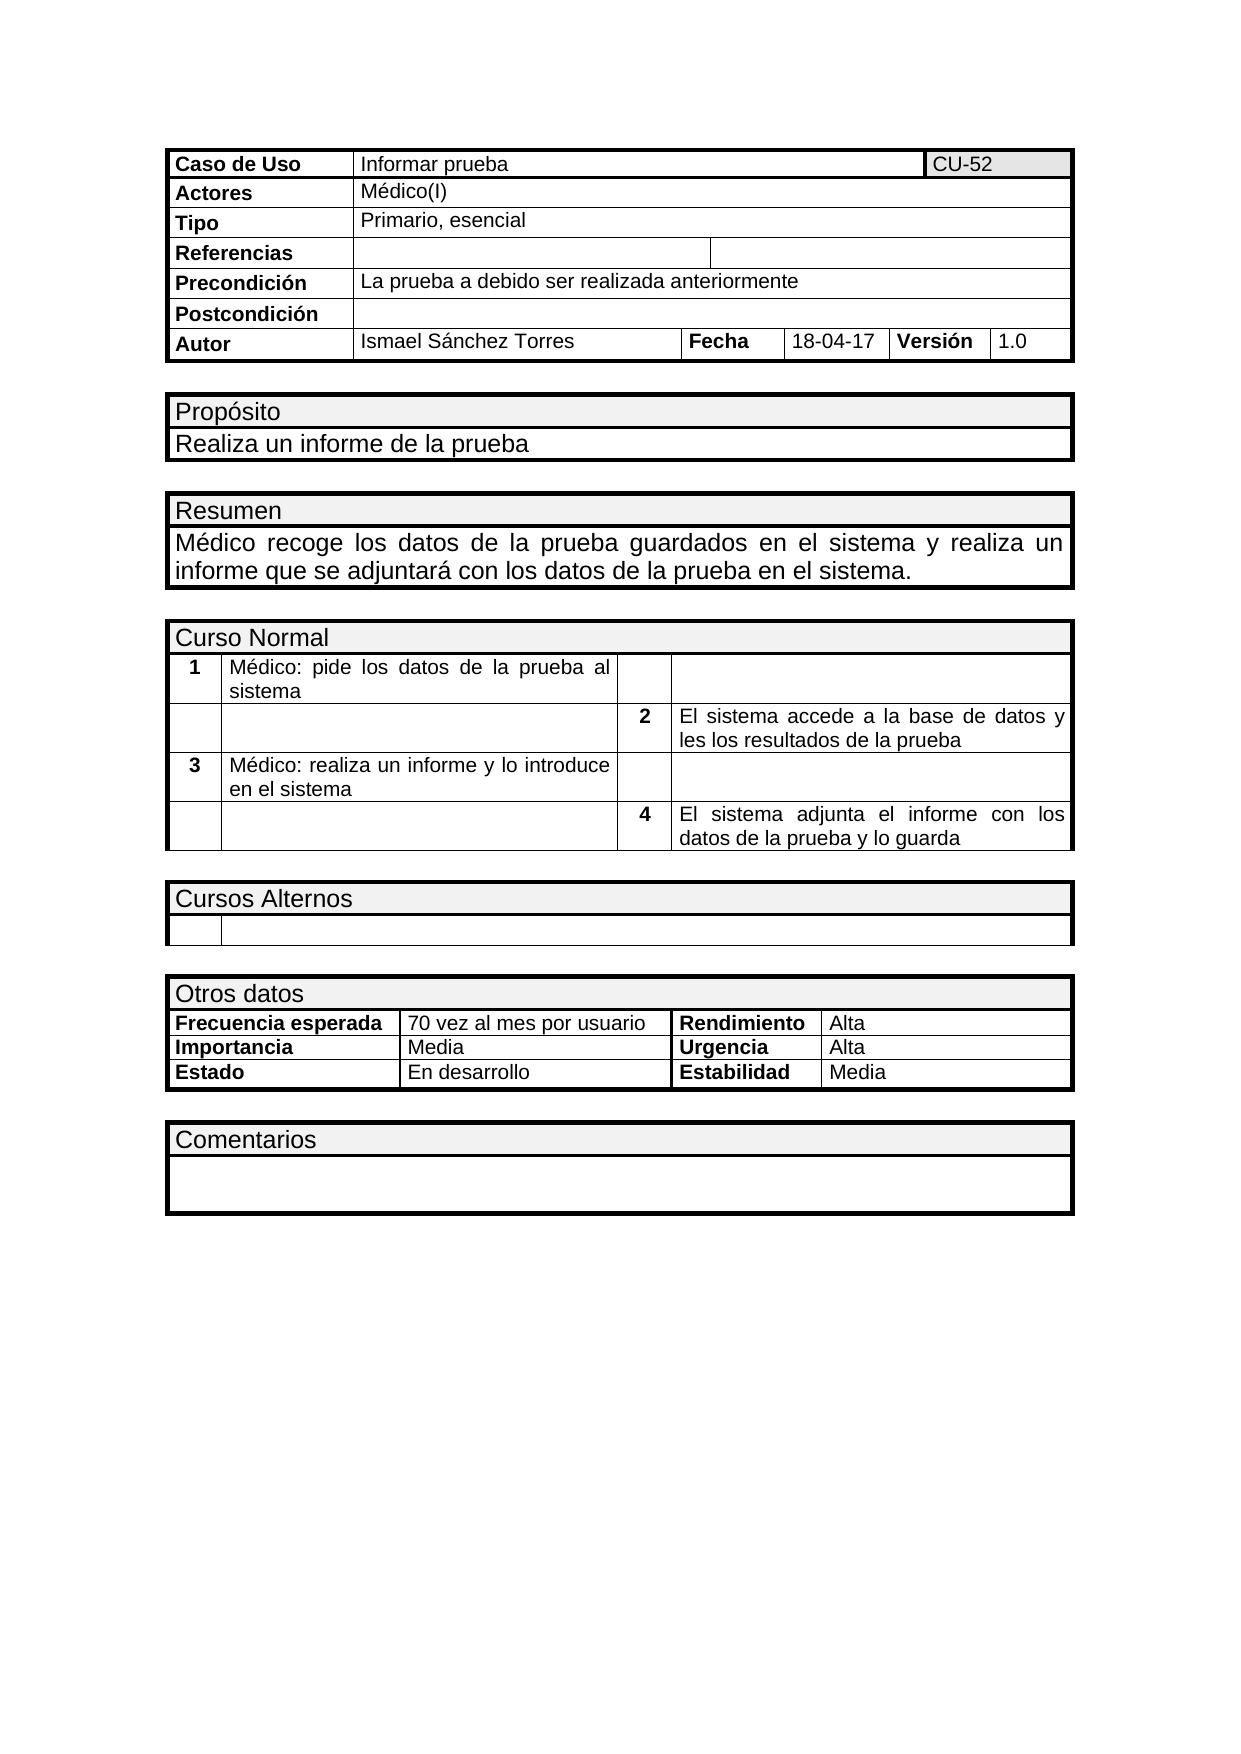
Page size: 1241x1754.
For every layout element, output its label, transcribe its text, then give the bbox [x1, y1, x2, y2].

table_cell Autor [170, 329, 353, 359]
table_cell [222, 704, 617, 752]
table_cell En desarrollo [401, 1060, 670, 1087]
table_cell [618, 753, 671, 801]
table_cell [711, 238, 1070, 267]
table_cell Frecuencia esperada [170, 1011, 399, 1035]
table_cell Médico: realiza un informe y lo introduce en el sistema [222, 753, 617, 801]
table_cell 70 vez al mes por usuario [401, 1011, 670, 1035]
table_cell 4 [618, 802, 671, 850]
table_cell [672, 655, 1070, 703]
table_cell Tipo [170, 208, 353, 237]
table_cell 1 [170, 655, 221, 703]
table_header Propósito [170, 397, 1070, 426]
table_cell Estado [170, 1060, 399, 1087]
table_cell [354, 299, 1070, 328]
table_header Curso Normal [170, 623, 1070, 652]
table_cell [222, 916, 1070, 945]
table_cell [618, 655, 671, 703]
table_cell Médico: pide los datos de la prueba al sistema [222, 655, 617, 703]
table_cell [170, 916, 221, 945]
table_cell 18-04-17 [785, 329, 889, 359]
table_cell [222, 802, 617, 850]
table_cell Fecha [682, 329, 784, 359]
table_cell Alta [822, 1036, 1070, 1059]
table_cell [170, 704, 221, 752]
table_header Cursos Alternos [170, 884, 1070, 913]
table_cell 3 [170, 753, 221, 801]
table_header Otros datos [170, 979, 1070, 1008]
table_cell [672, 753, 1070, 801]
table_cell Actores [170, 179, 353, 207]
table_cell Versión [890, 329, 990, 359]
table_cell Alta [822, 1011, 1070, 1035]
table_cell Médico recoge los datos de la prueba guardados en el sistema y realiza un informe que se adjuntará con los datos de la prueba en el sistema. [170, 528, 1070, 585]
table_cell El sistema adjunta el informe con los datos de la prueba y lo guarda [672, 802, 1070, 850]
table_cell Postcondición [170, 299, 353, 328]
table_cell 2 [618, 704, 671, 752]
table_cell Primario, esencial [354, 208, 1070, 237]
table_cell [170, 802, 221, 850]
table_header Informar prueba [354, 152, 923, 176]
table_cell Rendimiento [673, 1011, 821, 1035]
table_cell Médico(I) [354, 179, 1070, 207]
table_cell El sistema accede a la base de datos y les los resultados de la prueba [672, 704, 1070, 752]
table_cell [354, 238, 710, 267]
table_cell Media [401, 1036, 670, 1059]
table_cell Realiza un informe de la prueba [170, 429, 1070, 457]
table_cell 1.0 [991, 329, 1070, 359]
table_cell Precondición [170, 269, 353, 298]
table_header Comentarios [170, 1125, 1070, 1154]
table_cell Ismael Sánchez Torres [354, 329, 681, 359]
table_cell Urgencia [673, 1036, 821, 1059]
table_cell Importancia [170, 1036, 399, 1059]
table_header CU-52 [927, 152, 1070, 176]
table_cell Media [822, 1060, 1070, 1087]
table_cell [170, 1157, 1070, 1211]
table_cell Referencias [170, 238, 353, 267]
table_cell Estabilidad [673, 1060, 821, 1087]
table_header Resumen [170, 496, 1070, 524]
table_header Caso de Uso [170, 152, 353, 176]
table_cell La prueba a debido ser realizada anteriormente [354, 269, 1070, 298]
